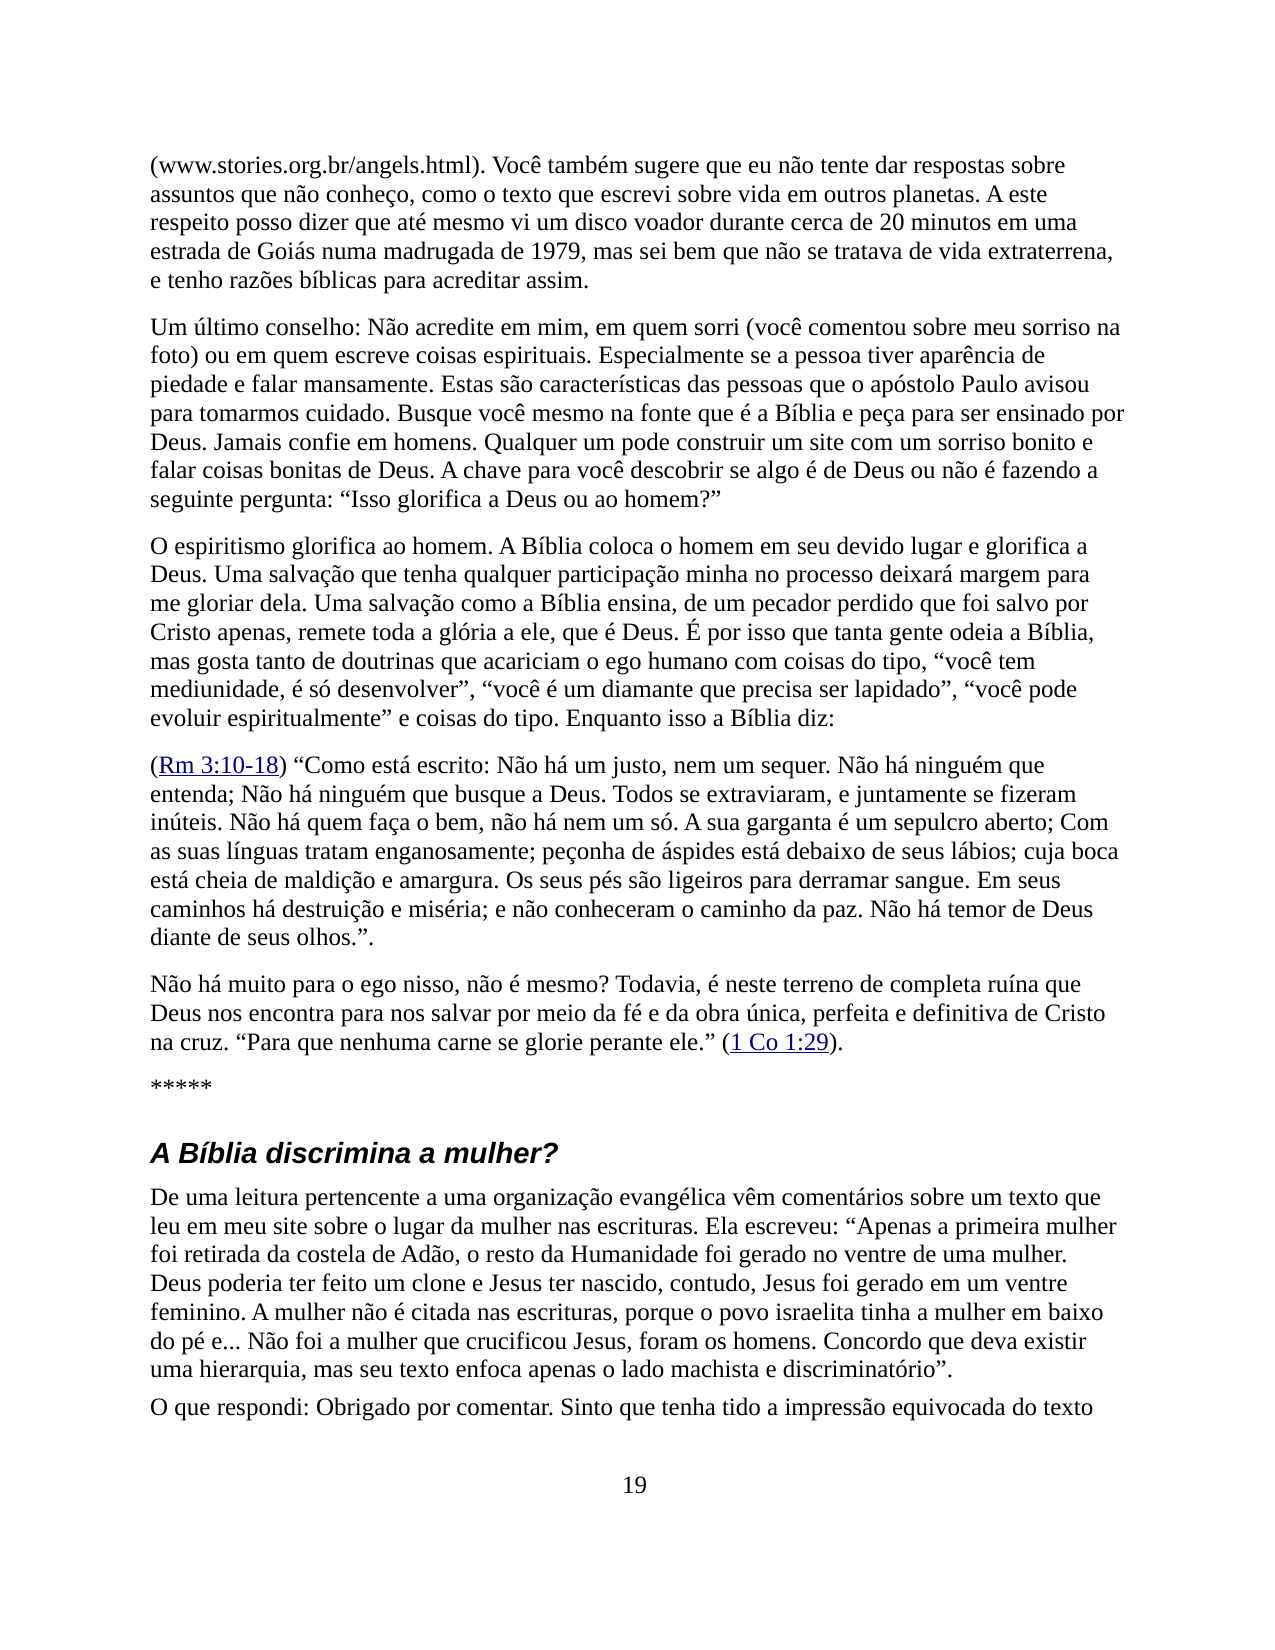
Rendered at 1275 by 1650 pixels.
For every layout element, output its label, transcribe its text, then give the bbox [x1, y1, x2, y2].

text De uma leitura pertencente a uma organização evangélica vêm comentários sobre um texto que leu em meu site sobre o lugar da mulher nas escrituras. Ela escreveu: “Apenas a primeira mulher foi retirada da costela de Adão, o resto da Humanidade foi gerado no ventre de uma mulher. Deus poderia ter feito um clone e Jesus ter nascido, contudo, Jesus foi gerado em um ventre feminino. A mulher não é citada nas escrituras, porque o povo israelita tinha a mulher em baixo do pé e... Não foi a mulher que crucificou Jesus, foram os homens. Concordo que deva existir uma hierarquia, mas seu texto enfoca apenas o lado machista e discriminatório”. [150, 1182, 1125, 1383]
text O que respondi: Obrigado por comentar. Sinto que tenha tido a impressão equivocada do texto [150, 1392, 1125, 1421]
text ***** [150, 1073, 1125, 1102]
text (Rm 3:10-18) “Como está escrito: Não há um justo, nem um sequer. Não há ninguém que entenda; Não há ninguém que busque a Deus. Todos se extraviaram, e juntamente se fizeram inúteis. Não há quem faça o bem, não há nem um só. A sua garganta é um sepulcro aberto; Com as suas línguas tratam enganosamente; peçonha de áspides está debaixo de seus lábios; cuja boca está cheia de maldição e amargura. Os seus pés são ligeiros para derramar sangue. Em seus caminhos há destruição e miséria; e não conheceram o caminho da paz. Não há temor de Deus diante de seus olhos.”. [150, 750, 1125, 951]
text (www.stories.org.br/angels.html). Você também sugere que eu não tente dar respostas sobre assuntos que não conheço, como o texto que escrevi sobre vida em outros planetas. A este respeito posso dizer que até mesmo vi um disco voador durante cerca de 20 minutos em uma estrada de Goiás numa madrugada de 1979, mas sei bem que não se tratava de vida extraterrena, e tenho razões bíblicas para acreditar assim. [150, 150, 1125, 294]
text Um último conselho: Não acredite em mim, em quem sorri (você comentou sobre meu sorriso na foto) ou em quem escreve coisas espirituais. Especialmente se a pessoa tiver aparência de piedade e falar mansamente. Estas são características das pessoas que o apóstolo Paulo avisou para tomarmos cuidado. Busque você mesmo na fonte que é a Bíblia e peça para ser ensinado por Deus. Jamais confie em homens. Qualquer um pode construir um site com um sorriso bonito e falar coisas bonitas de Deus. A chave para você descobrir se algo é de Deus ou não é fazendo a seguinte pergunta: “Isso glorifica a Deus ou ao homem?” [150, 312, 1125, 513]
text Não há muito para o ego nisso, não é mesmo? Todavia, é neste terreno de completa ruína que Deus nos encontra para nos salvar por meio da fé e da obra única, perfeita e definitiva de Cristo na cruz. “Para que nenhuma carne se glorie perante ele.” (1 Co 1:29). [150, 969, 1125, 1055]
subtitle A Bíblia discrimina a mulher? [150, 1136, 1125, 1169]
text O espiritismo glorifica ao homem. A Bíblia coloca o homem em seu devido lugar e glorifica a Deus. Uma salvação que tenha qualquer participação minha no processo deixará margem para me gloriar dela. Uma salvação como a Bíblia ensina, de um pecador perdido que foi salvo por Cristo apenas, remete toda a glória a ele, que é Deus. É por isso que tanta gente odeia a Bíblia, mas gosta tanto de doutrinas que acariciam o ego humano com coisas do tipo, “você tem mediunidade, é só desenvolver”, “você é um diamante que precisa ser lapidado”, “você pode evoluir espiritualmente” e coisas do tipo. Enquanto isso a Bíblia diz: [150, 531, 1125, 732]
